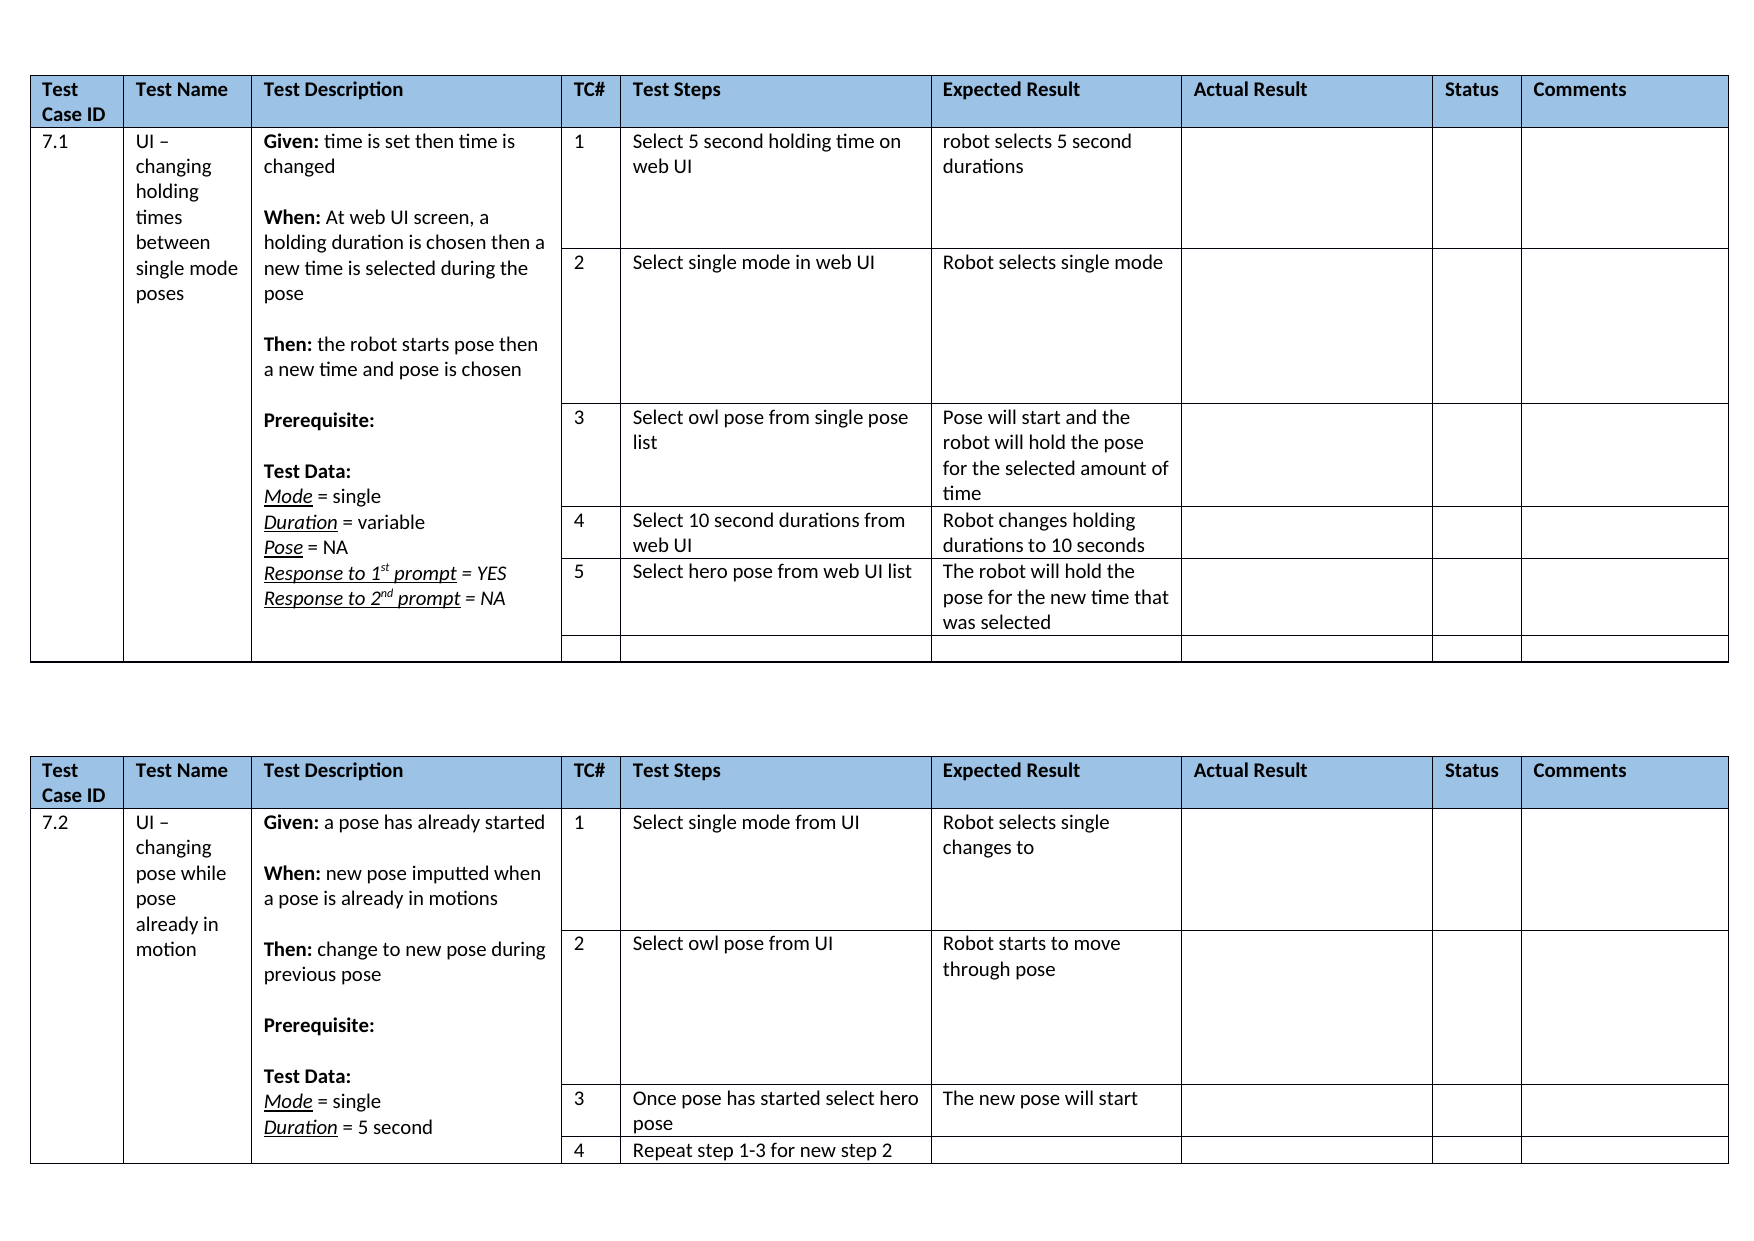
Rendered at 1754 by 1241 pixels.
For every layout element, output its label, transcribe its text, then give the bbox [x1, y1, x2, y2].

table_header Test Name [124, 757, 251, 808]
table_header TC# [562, 757, 620, 808]
table_cell 2 [562, 249, 620, 403]
table_cell [1522, 128, 1728, 248]
table_cell Select single mode in web UI [621, 249, 931, 403]
table_cell [1522, 809, 1728, 929]
table_cell 2 [562, 931, 620, 1084]
table_header Comments [1522, 76, 1728, 127]
table_cell Given: a pose has already started When: new pose imputted when a pose is already in motions Then: change to new pose during previous pose Prerequisite: Test Data: Mode = single Duration = 5 second [252, 809, 561, 1162]
table_cell [1182, 507, 1432, 558]
table_cell [1433, 1137, 1521, 1162]
table_cell Select 5 second holding time on web UI [621, 128, 931, 248]
table_cell Repeat step 1-3 for new step 2 [621, 1137, 931, 1162]
table_cell Pose will start and the robot will hold the pose for the selected amount of time [932, 404, 1181, 506]
table_cell Robot selects single changes to [932, 809, 1181, 929]
table_header Test Steps [621, 76, 931, 127]
table_cell 3 [562, 404, 620, 506]
table_header Status [1433, 757, 1521, 808]
table_cell [1522, 931, 1728, 1084]
table_cell Select owl pose from single pose list [621, 404, 931, 506]
table_cell [1182, 1137, 1432, 1162]
table_cell The new pose will start [932, 1085, 1181, 1136]
table_cell [1522, 404, 1728, 506]
table_cell [1433, 507, 1521, 558]
table_cell 7.2 [31, 809, 123, 1162]
table_header Test Steps [621, 757, 931, 808]
table_cell [1433, 809, 1521, 929]
table_header Expected Result [932, 757, 1181, 808]
table_header Comments [1522, 757, 1728, 808]
table_cell [1522, 507, 1728, 558]
table_cell Once pose has started select hero pose [621, 1085, 931, 1136]
table_cell [1182, 931, 1432, 1084]
table_cell 5 [562, 559, 620, 635]
table_cell [1433, 559, 1521, 635]
table_cell [1522, 1137, 1728, 1162]
table_cell [1433, 249, 1521, 403]
table_cell [621, 636, 931, 661]
table_cell [1433, 1085, 1521, 1136]
table_cell The robot will hold the pose for the new time that was selected [932, 559, 1181, 635]
table_cell Given: time is set then time is changed When: At web UI screen, a holding duration is chosen then a new time is selected during the pose Then: the robot starts pose then a new time and pose is chosen Prerequisite: Test Data: Mode = single Duration = variable Pose = NA Response to 1st prompt = YES Response to 2nd prompt = NA [252, 128, 561, 661]
table_header Actual Result [1182, 757, 1432, 808]
table_cell Robot selects single mode [932, 249, 1181, 403]
table_cell UI – changing pose while pose already in motion [124, 809, 251, 1162]
table_cell Select hero pose from web UI list [621, 559, 931, 635]
table_cell [1433, 404, 1521, 506]
table_cell [1522, 559, 1728, 635]
table_cell 3 [562, 1085, 620, 1136]
table_cell 1 [562, 809, 620, 929]
table_cell Select owl pose from UI [621, 931, 931, 1084]
table_cell 4 [562, 1137, 620, 1162]
table_cell [562, 636, 620, 661]
table_cell [1433, 128, 1521, 248]
table_cell [1182, 1085, 1432, 1136]
table_cell [1182, 128, 1432, 248]
table_cell [1522, 636, 1728, 661]
table_header Expected Result [932, 76, 1181, 127]
table_header Test Case ID [31, 76, 123, 127]
table_cell robot selects 5 second durations [932, 128, 1181, 248]
table_cell [1522, 249, 1728, 403]
table_header Actual Result [1182, 76, 1432, 127]
table_cell Select single mode from UI [621, 809, 931, 929]
table_cell Select 10 second durations from web UI [621, 507, 931, 558]
table_cell 7.1 [31, 128, 123, 661]
table_header Test Case ID [31, 757, 123, 808]
table_cell [1182, 809, 1432, 929]
table_header Status [1433, 76, 1521, 127]
table_cell [1182, 404, 1432, 506]
table_cell 1 [562, 128, 620, 248]
table_cell [1433, 931, 1521, 1084]
table_cell [1182, 636, 1432, 661]
table_header Test Name [124, 76, 251, 127]
table_cell Robot changes holding durations to 10 seconds [932, 507, 1181, 558]
table_cell [1182, 249, 1432, 403]
table_cell UI – changing holding times between single mode poses [124, 128, 251, 661]
table_header Test Description [252, 757, 561, 808]
table_header TC# [562, 76, 620, 127]
table_cell [1522, 1085, 1728, 1136]
table_cell Robot starts to move through pose [932, 931, 1181, 1084]
table_cell [932, 636, 1181, 661]
table_header Test Description [252, 76, 561, 127]
table_cell [1433, 636, 1521, 661]
table_cell [1182, 559, 1432, 635]
table_cell [932, 1137, 1181, 1162]
table_cell 4 [562, 507, 620, 558]
